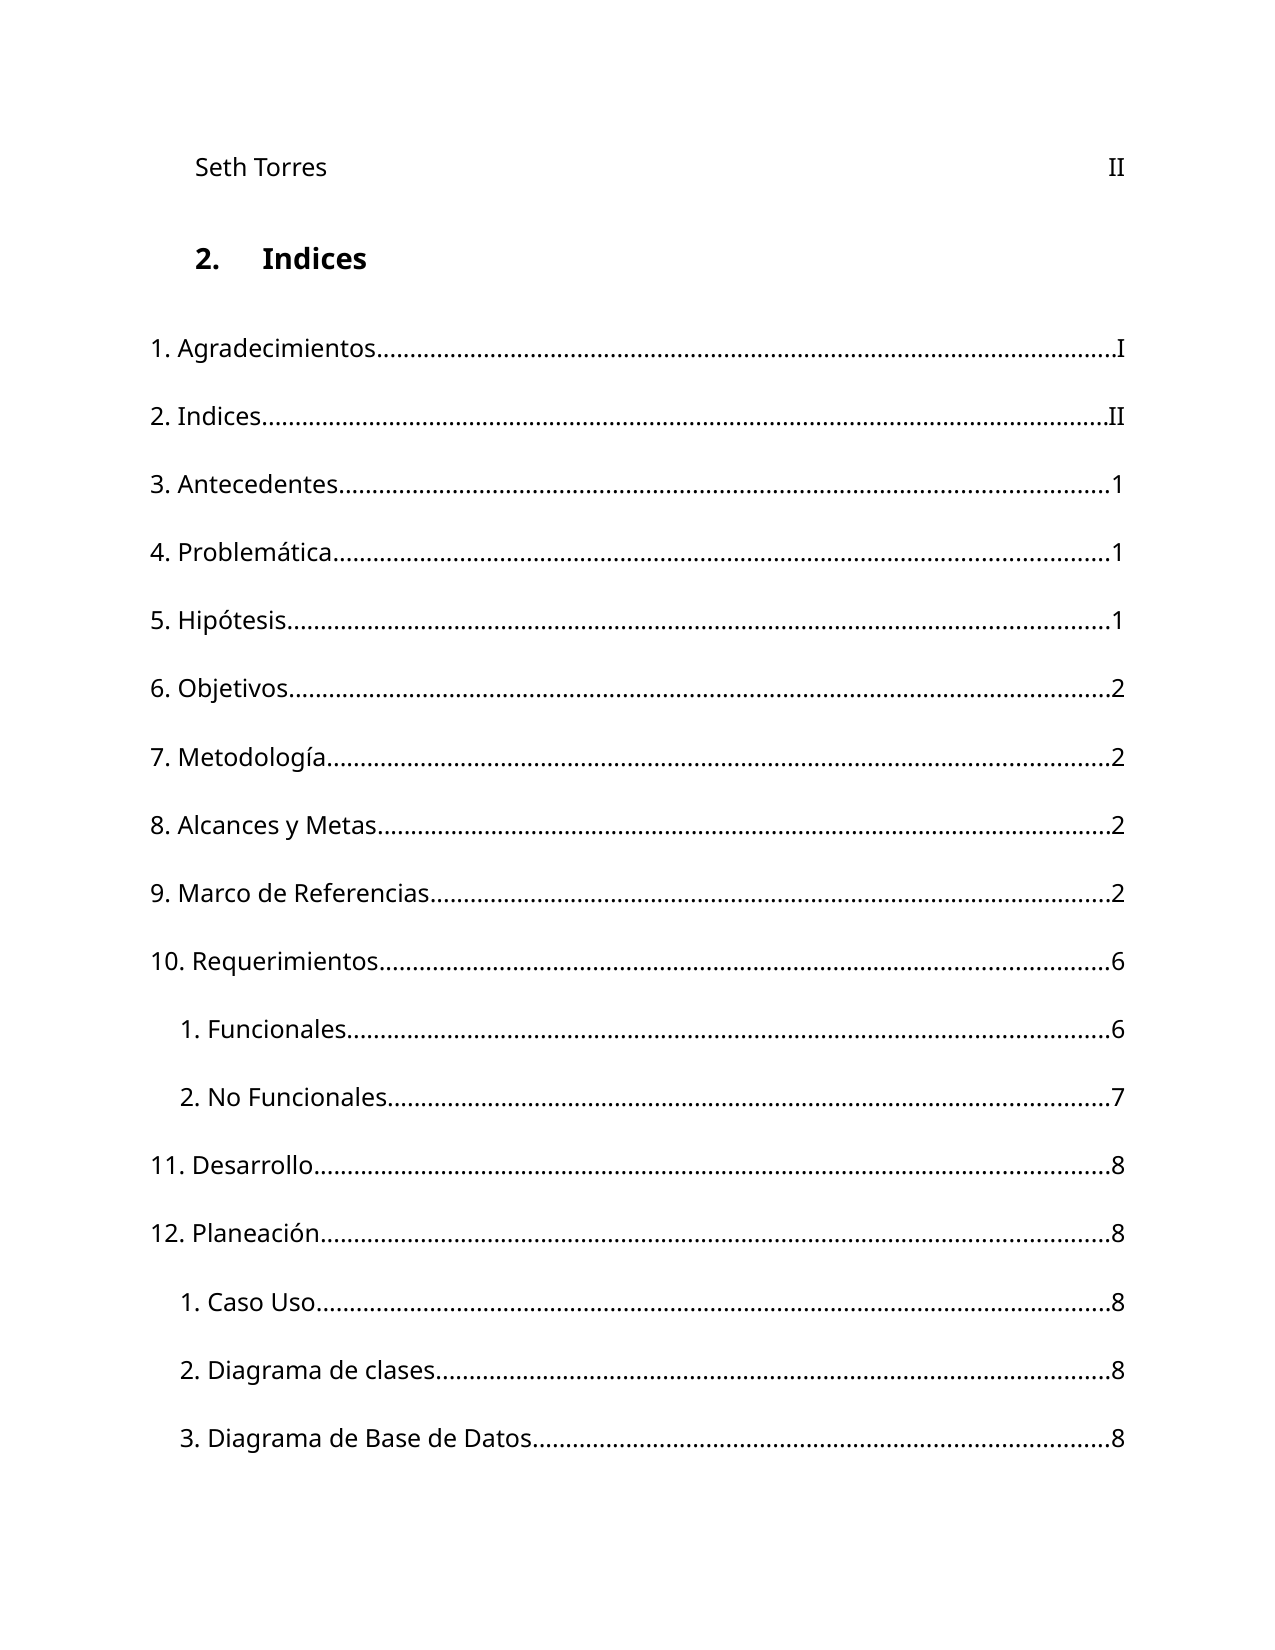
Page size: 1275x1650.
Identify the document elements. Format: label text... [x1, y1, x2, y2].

text 8. Alcances y Metas 2 [150, 807, 1125, 841]
text 2. Indices II [150, 398, 1125, 433]
text 11. Desarrollo 8 [150, 1148, 1125, 1182]
text 7. Metodología 2 [150, 739, 1125, 773]
text 5. Hipótesis 1 [150, 603, 1125, 637]
text 3. Diagrama de Base de Datos 8 [179, 1420, 1125, 1454]
text 6. Objetivos 2 [150, 671, 1125, 705]
text 1. Caso Uso 8 [179, 1284, 1125, 1318]
subtitle Indices [150, 238, 1125, 278]
text 3. Antecedentes 1 [150, 467, 1125, 501]
text 12. Planeación 8 [150, 1216, 1125, 1250]
text 2. No Funcionales 7 [179, 1080, 1125, 1114]
text 9. Marco de Referencias 2 [150, 875, 1125, 909]
text 1. Agradecimientos I [150, 330, 1125, 364]
text 10. Requerimientos 6 [150, 943, 1125, 978]
text 1. Funcionales 6 [179, 1012, 1125, 1046]
text 4. Problemática 1 [150, 535, 1125, 569]
text 2. Diagrama de clases 8 [179, 1352, 1125, 1386]
